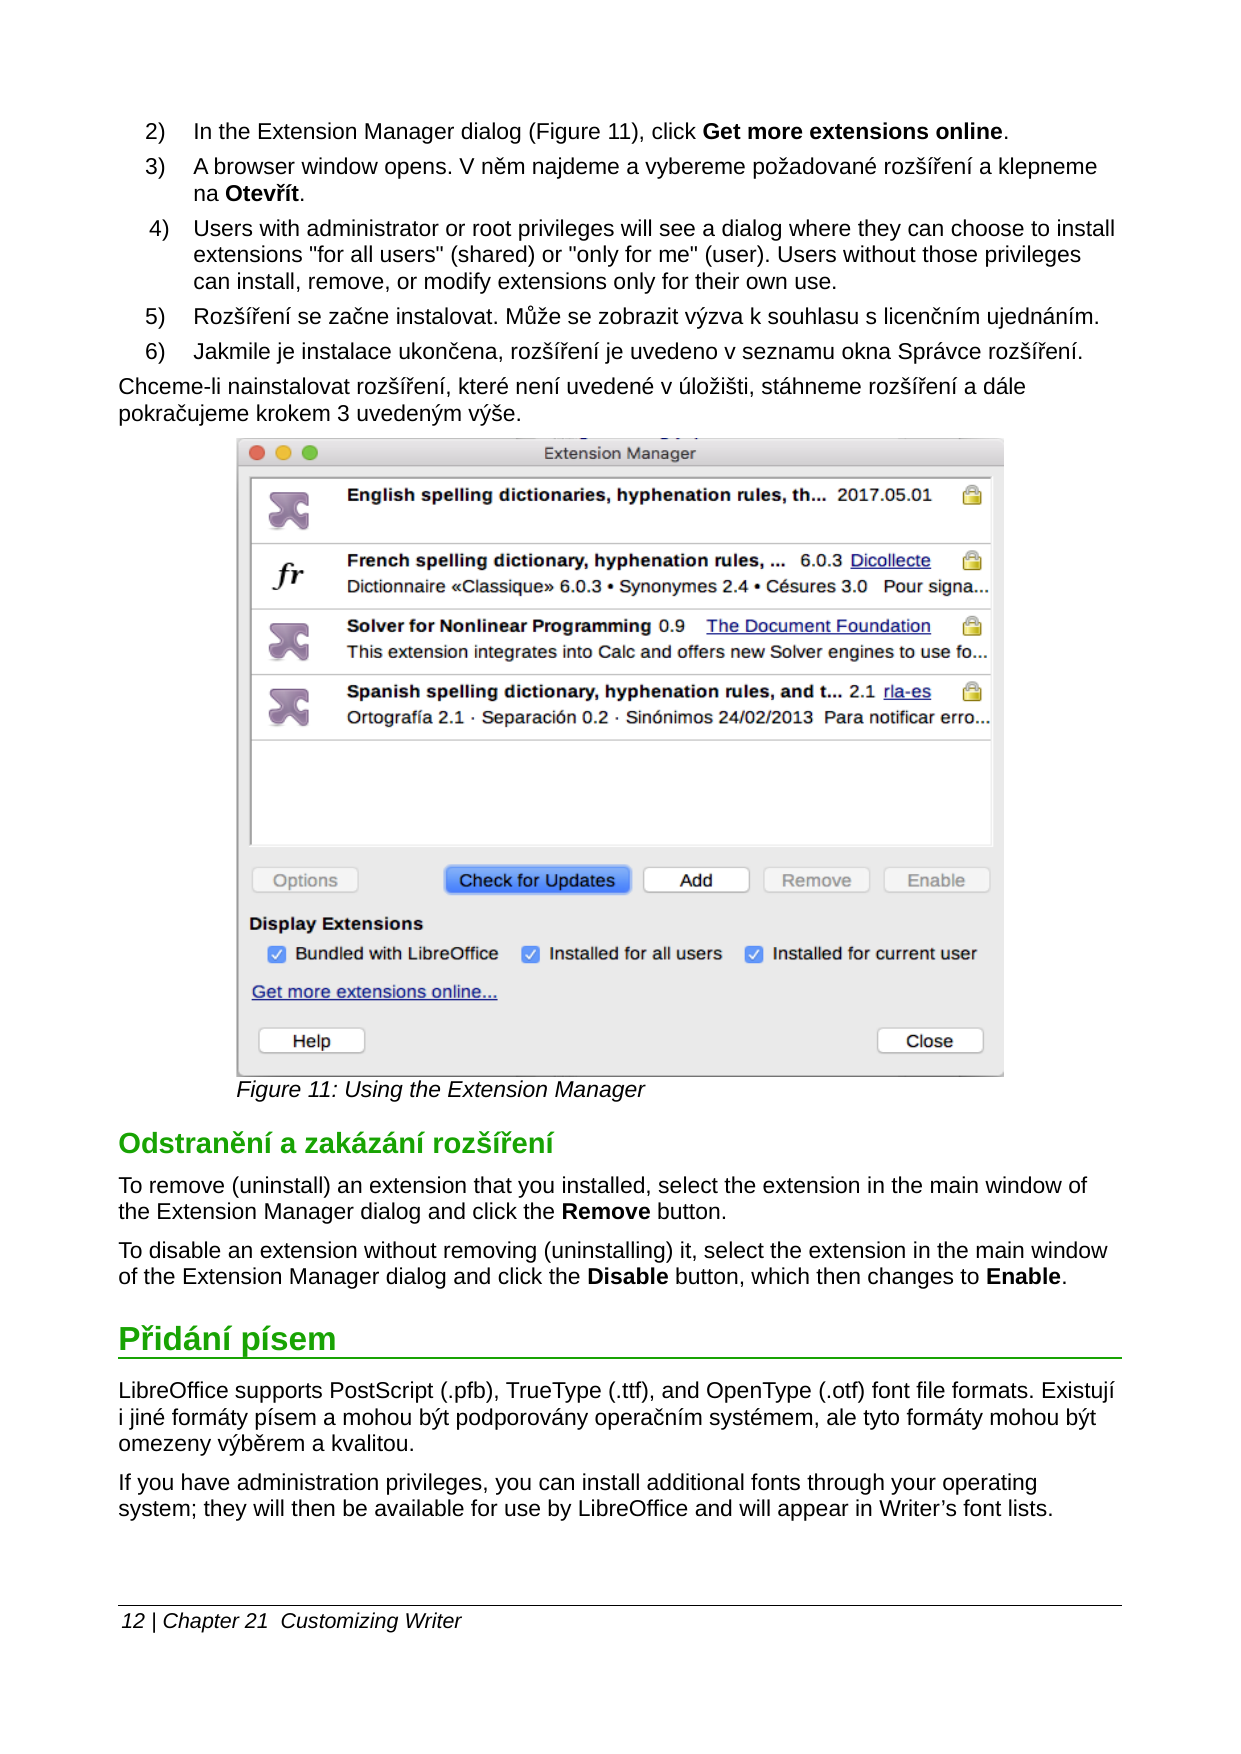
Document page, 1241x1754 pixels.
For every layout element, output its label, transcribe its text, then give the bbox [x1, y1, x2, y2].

subtitle Přidání písem [118, 1319, 1122, 1357]
text Chceme-li nainstalovat rozšíření, které není uvedené v úložišti, stáhneme rozšíření a dále pokračujeme krokem 3 uvedeným výše. [118, 373, 1122, 426]
list Rozšíření se začne instalovat. Může se zobrazit výzva k souhlasu s licenčním ujednáním. [165, 303, 1122, 329]
text To disable an extension without removing (uninstalling) it, select the extension in the main window of the Extension Manager dialog and click the Disable button, which then changes to Enable. [118, 1237, 1122, 1289]
text Figure 11: Using the Extension Manager [236, 1077, 1004, 1103]
picture [236, 438, 1004, 1077]
text To remove (uninstall) an extension that you installed, select the extension in the main window of the Extension Manager dialog and click the Remove button. [118, 1172, 1122, 1224]
text If you have administration privileges, you can install additional fonts through your operating system; they will then be available for use by LibreOffice and will appear in Writer’s font lists. [118, 1469, 1122, 1521]
list In the Extension Manager dialog (Figure 11), click Get more extensions online. [165, 118, 1122, 144]
subtitle Odstranění a zakázání rozšíření [118, 1126, 1122, 1160]
text LibreOffice supports PostScript (.pfb), TrueType (.ttf), and OpenType (.otf) font file formats. Existují i jiné formáty písem a mohou být podporovány operačním systémem, ale tyto formáty mohou být omezeny výběrem a kvalitou. [118, 1377, 1122, 1456]
list Users with administrator or root privileges will see a dialog where they can choose to install extensions "for all users" (shared) or "only for me" (user). Users without those privileges can install, remove, or modify extensions only for their own use. [169, 215, 1122, 294]
list Jakmile je instalace ukončena, rozšíření je uvedeno v seznamu okna Správce rozšíření. [165, 338, 1122, 364]
list A browser window opens. V něm najdeme a vybereme požadované rozšíření a klepneme na Otevřít. [165, 153, 1122, 206]
